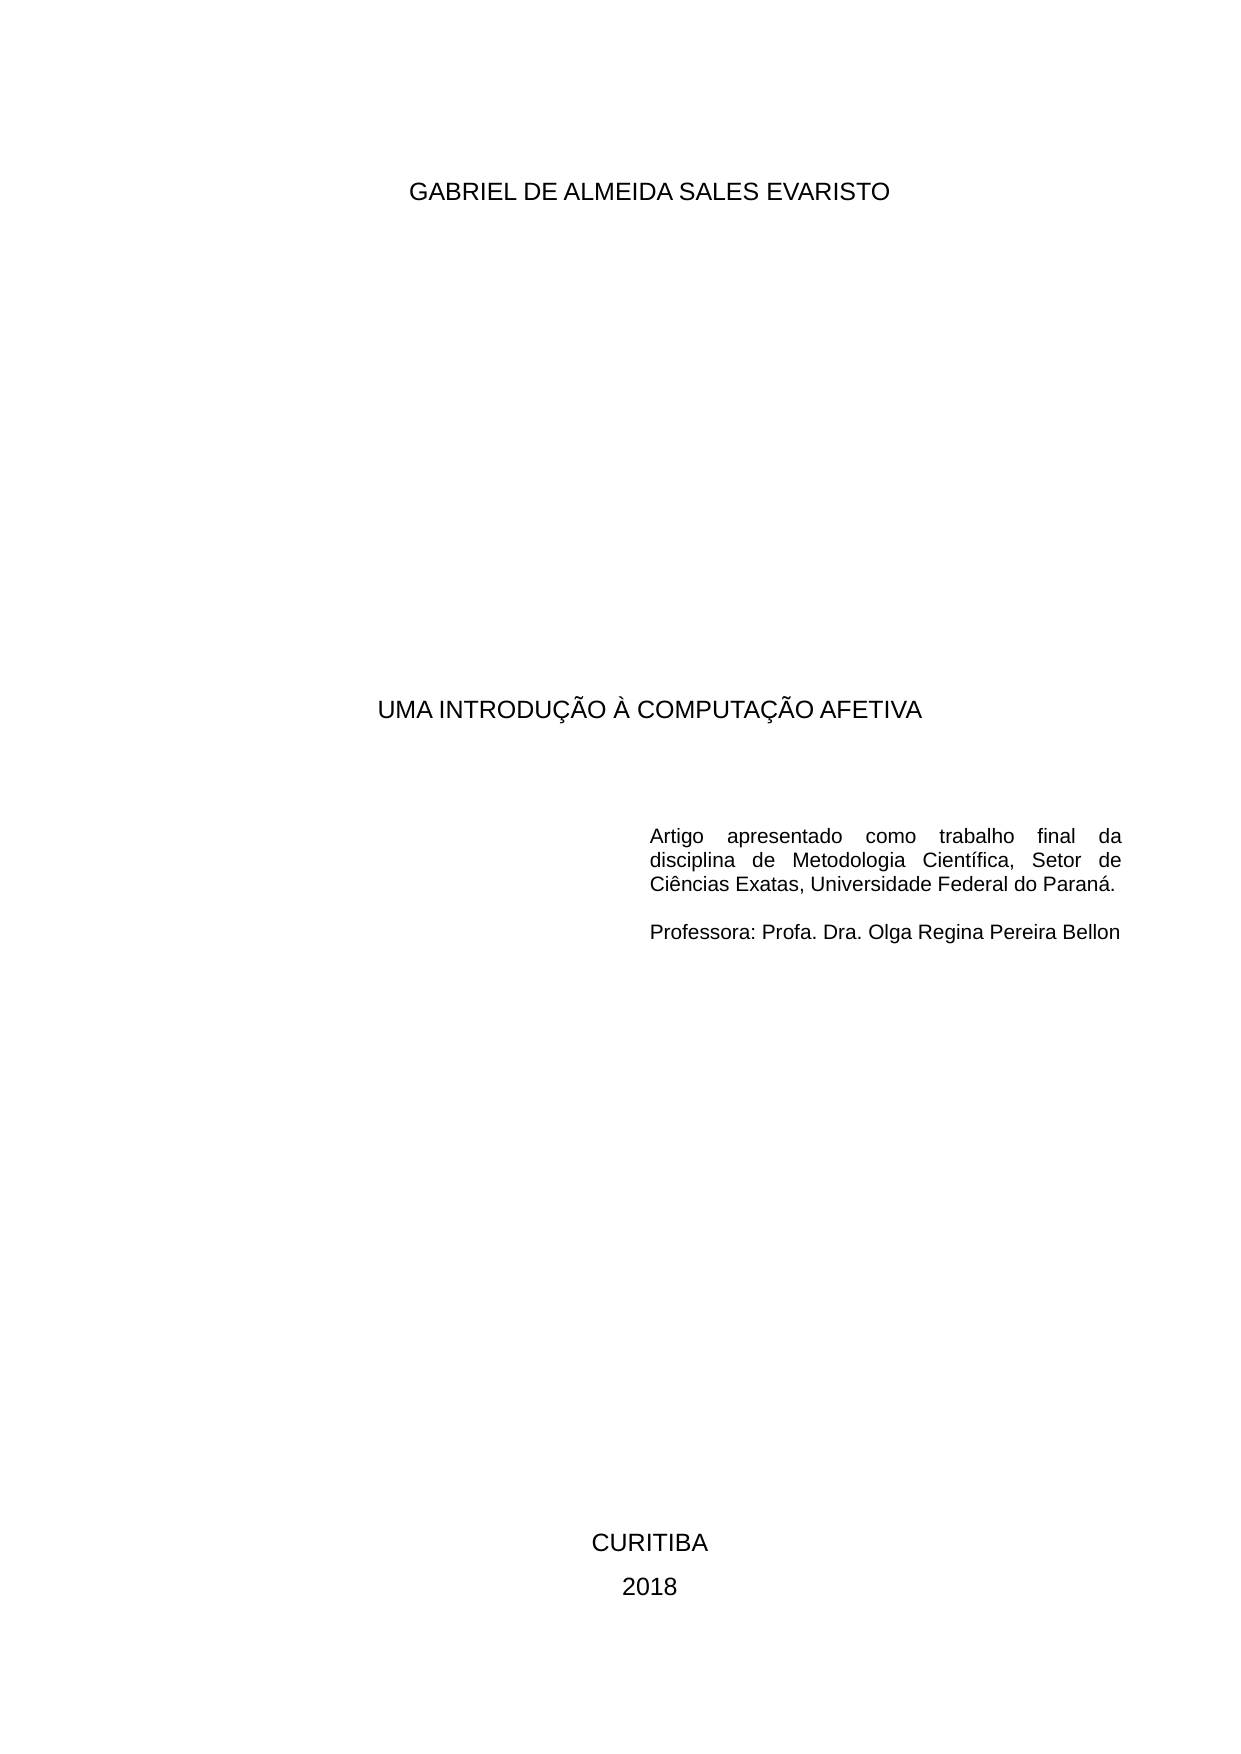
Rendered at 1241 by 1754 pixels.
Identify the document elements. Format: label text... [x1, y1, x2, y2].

text GABRIEL DE ALMEIDA SALES EVARISTO [177, 177, 1122, 206]
text UMA INTRODUÇÃO À COMPUTAÇÃO AFETIVA [177, 695, 1122, 723]
text CURITIBA [177, 1528, 1122, 1557]
text 2018 [177, 1572, 1122, 1600]
text Artigo apresentado como trabalho final da disciplina de Metodologia Científica, Setor de Ciências Exatas, Universidade Federal do Paraná. [649, 824, 1122, 896]
text Professora: Profa. Dra. Olga Regina Pereira Bellon [649, 920, 1122, 944]
